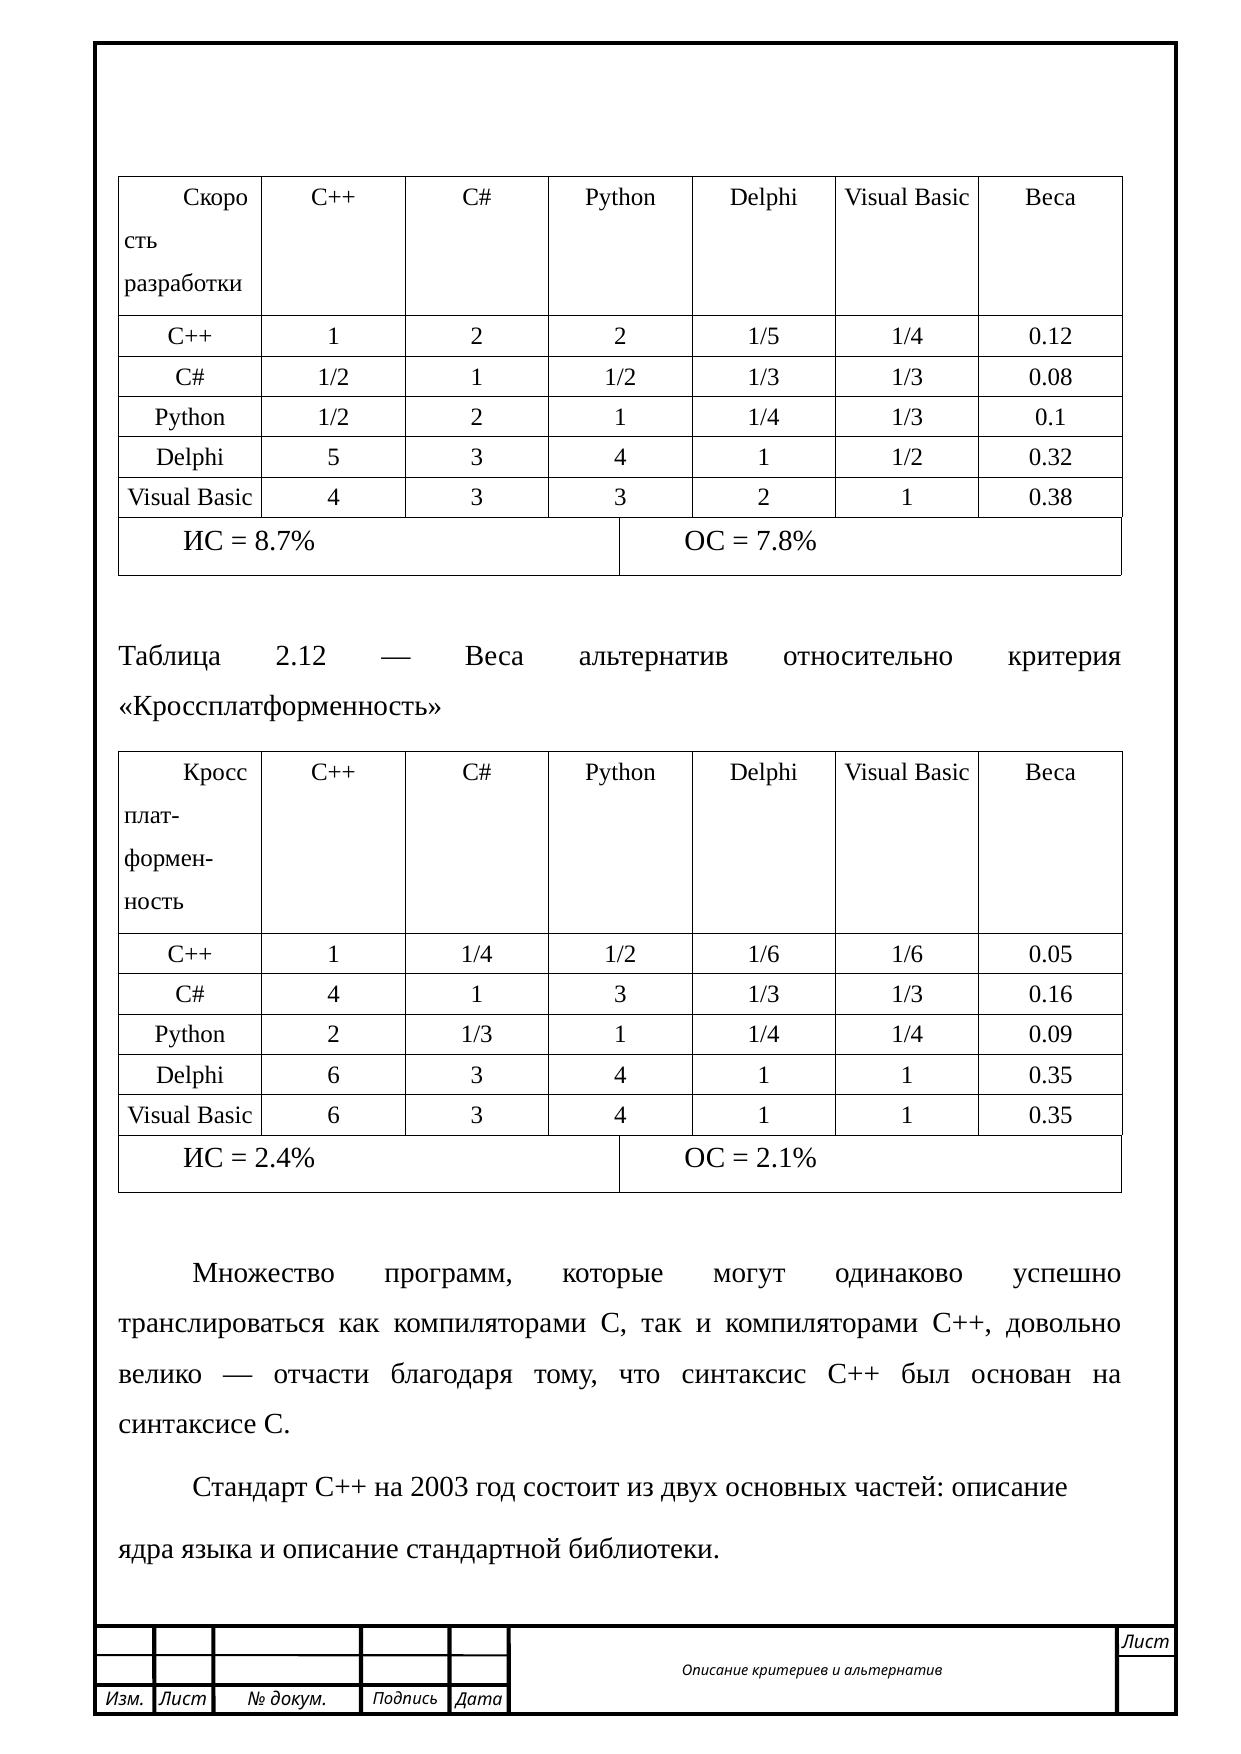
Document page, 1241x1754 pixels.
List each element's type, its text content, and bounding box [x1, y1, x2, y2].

table_header C# [406, 752, 548, 933]
table_cell 1 [262, 316, 405, 356]
text Стандарт C++ на 2003 год состоит из двух основных частей: описание [118, 1469, 1122, 1502]
table_cell 4 [262, 478, 405, 517]
text Таблица 2.12 — Веса альтернатив относительно критерия «Кроссплатформенность» [118, 638, 1122, 721]
table_cell 1 [549, 1015, 692, 1054]
table_header ОС = 7.8% [620, 518, 1121, 575]
table_cell 3 [406, 1055, 548, 1094]
table_header Visual Basic [836, 752, 978, 933]
table_header Python [549, 752, 692, 933]
table_cell 1/4 [836, 316, 978, 356]
table_cell 1/3 [836, 397, 978, 436]
table_cell Visual Basic [119, 1095, 261, 1134]
table_header C++ [262, 177, 405, 315]
table_cell C++ [119, 934, 261, 973]
text ядра языка и описание стандартной библиотеки. [118, 1532, 1122, 1565]
table_header ИС = 8.7% [119, 518, 619, 575]
table_cell 1/4 [693, 1015, 835, 1054]
table_header C++ [262, 752, 405, 933]
table_cell Python [119, 1015, 261, 1054]
table_cell 1/2 [836, 437, 978, 477]
table_cell 1 [693, 1095, 835, 1134]
table_cell 0.05 [979, 934, 1122, 973]
table_cell Delphi [119, 1055, 261, 1094]
table_cell 3 [549, 478, 692, 517]
table_cell 1 [693, 437, 835, 477]
table_cell 0.16 [979, 974, 1122, 1013]
table_cell 2 [406, 397, 548, 436]
table_cell 1 [836, 1055, 978, 1094]
table_cell Visual Basic [119, 478, 261, 517]
table_header Веса [979, 752, 1122, 933]
text Множество программ, которые могут одинаково успешно транслироваться как компиляторами C, так и компиляторами C++, довольно велико — отчасти благодаря тому, что синтаксис C++ был основан на синтаксисе C. [118, 1255, 1122, 1439]
table_cell 1/3 [406, 1015, 548, 1054]
table_cell 4 [262, 974, 405, 1013]
table_cell 0.1 [979, 397, 1122, 436]
table_cell 3 [406, 1095, 548, 1134]
table_cell 0.12 [979, 316, 1122, 356]
table_cell 6 [262, 1095, 405, 1134]
table_cell 5 [262, 437, 405, 477]
table_cell 1 [549, 397, 692, 436]
table_cell 0.09 [979, 1015, 1122, 1054]
table_cell 1/6 [693, 934, 835, 973]
table_cell 1/2 [549, 357, 692, 396]
table_cell 1 [406, 974, 548, 1013]
table_cell 1 [693, 1055, 835, 1094]
table_cell 1/3 [693, 357, 835, 396]
table_header Delphi [693, 752, 835, 933]
table_cell 0.32 [979, 437, 1122, 477]
table_cell 4 [549, 437, 692, 477]
table_cell 4 [549, 1095, 692, 1134]
table_cell 2 [262, 1015, 405, 1054]
table_cell 1/3 [836, 974, 978, 1013]
table_cell 1 [262, 934, 405, 973]
table_cell 1/6 [836, 934, 978, 973]
table_cell C++ [119, 316, 261, 356]
table_cell 2 [406, 316, 548, 356]
table_cell Delphi [119, 437, 261, 477]
table_header C# [406, 177, 548, 315]
table_header Visual Basic [836, 177, 978, 315]
table_header Скорость разработки [119, 177, 261, 315]
table_header ОС = 2.1% [620, 1136, 1121, 1192]
table_cell 0.08 [979, 357, 1122, 396]
table_cell 3 [406, 437, 548, 477]
table_header Кроссплат-формен-ность [119, 752, 261, 933]
table_cell 2 [693, 478, 835, 517]
table_cell 0.35 [979, 1055, 1122, 1094]
table_cell Python [119, 397, 261, 436]
table_cell 4 [549, 1055, 692, 1094]
table_cell 1/4 [406, 934, 548, 973]
table_cell 1/4 [693, 397, 835, 436]
table_header Delphi [693, 177, 835, 315]
table_header Веса [979, 177, 1122, 315]
table_cell C# [119, 974, 261, 1013]
table_cell 1/2 [262, 397, 405, 436]
table_cell C# [119, 357, 261, 396]
table_cell 3 [406, 478, 548, 517]
table_cell 1/4 [836, 1015, 978, 1054]
table_cell 1/5 [693, 316, 835, 356]
table_cell 1/2 [549, 934, 692, 973]
table_cell 1 [836, 1095, 978, 1134]
table_cell 1/2 [262, 357, 405, 396]
table_cell 3 [549, 974, 692, 1013]
table_cell 1/3 [836, 357, 978, 396]
table_cell 1 [406, 357, 548, 396]
table_cell 1 [836, 478, 978, 517]
table_cell 0.35 [979, 1095, 1122, 1134]
table_cell 1/3 [693, 974, 835, 1013]
table_cell 0.38 [979, 478, 1122, 517]
table_cell 6 [262, 1055, 405, 1094]
table_header ИС = 2.4% [119, 1136, 619, 1192]
table_cell 2 [549, 316, 692, 356]
table_header Python [549, 177, 692, 315]
